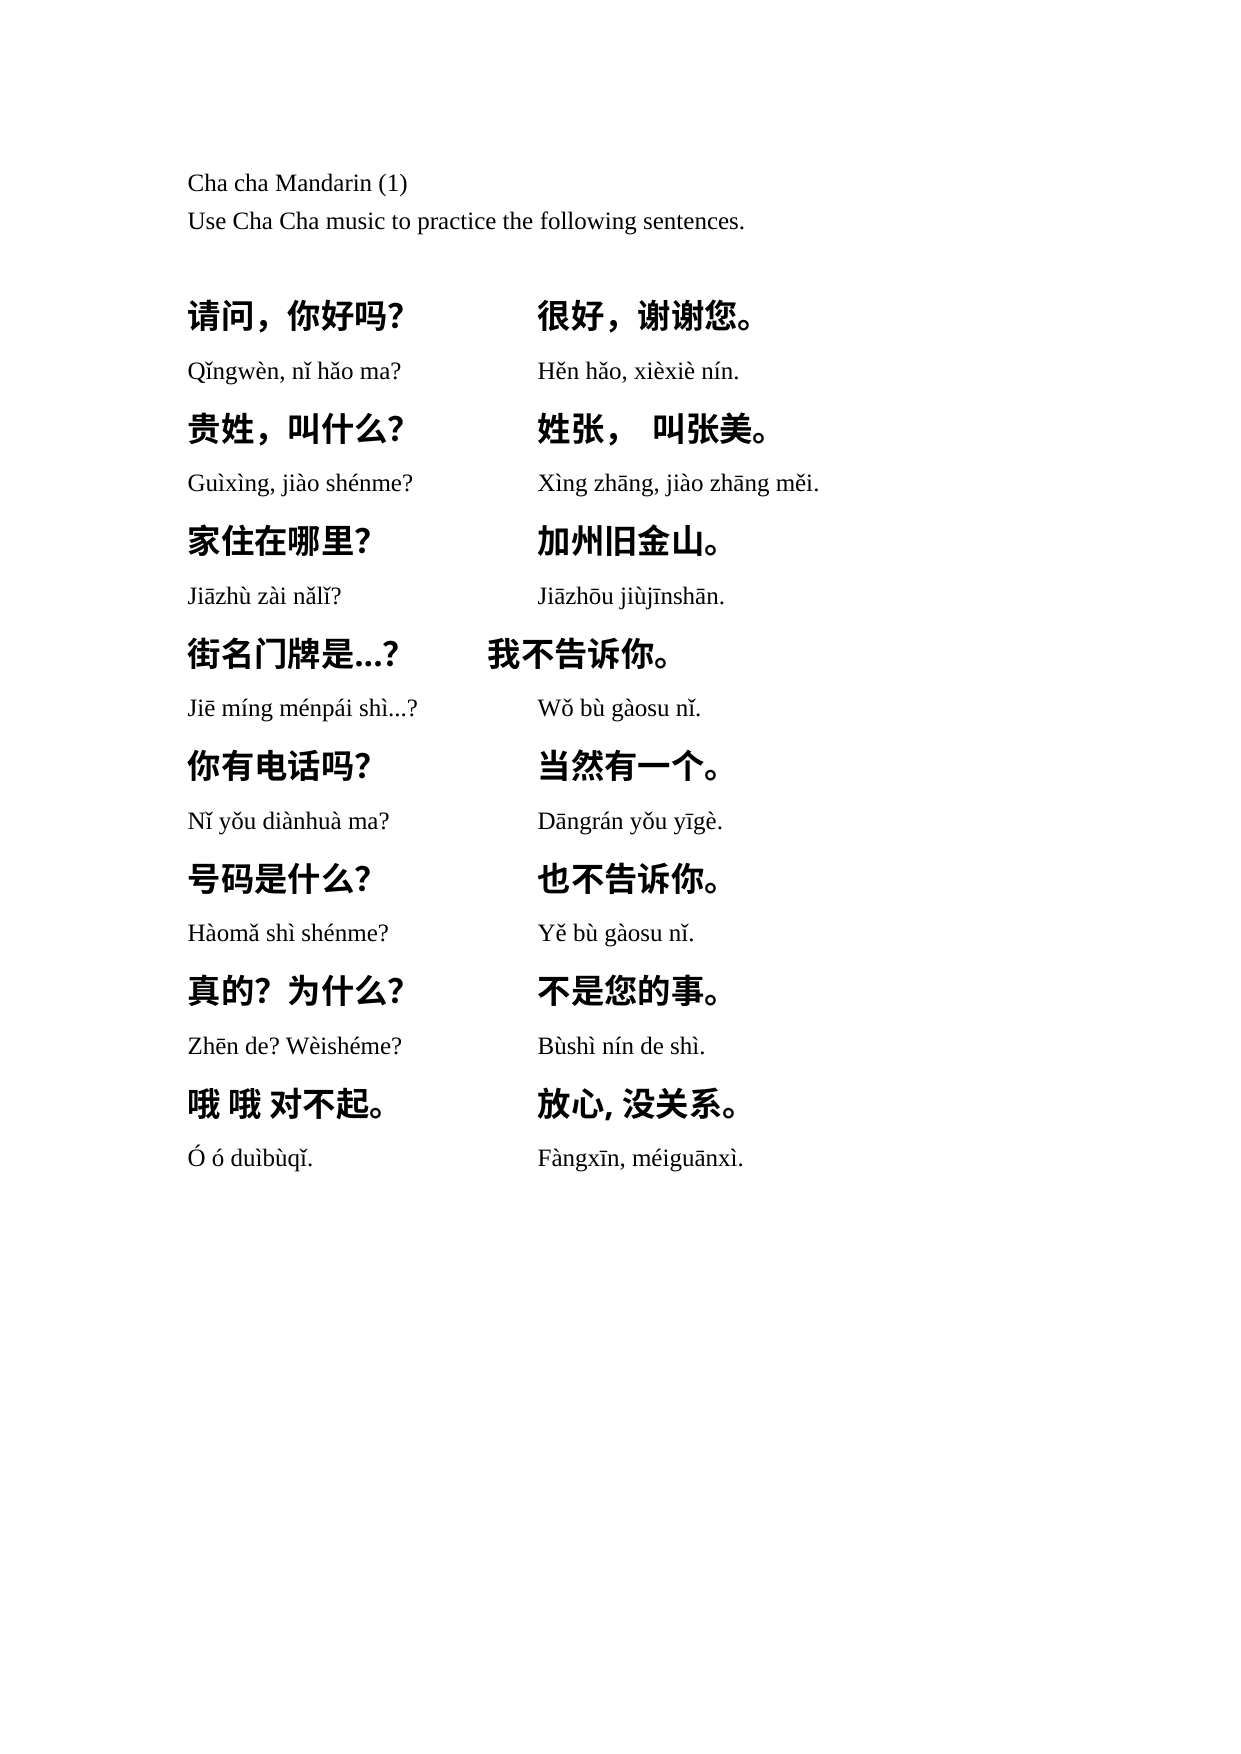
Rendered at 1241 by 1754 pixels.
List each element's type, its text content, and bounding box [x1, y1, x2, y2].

text Qǐngwèn, nǐ hǎo ma? Hěn hǎo, xièxiè nín. [187, 352, 1053, 389]
text 你有电话吗？ 当然有一个。 [187, 727, 1053, 802]
text Jiāzhù zài nǎlǐ? Jiāzhōu jiùjīnshān. [187, 577, 1053, 614]
text Guìxìng, jiào shénme? Xìng zhāng, jiào zhāng měi. [187, 464, 1053, 502]
text Jiē míng ménpái shì...? Wǒ bù gàosu nǐ. [187, 689, 1053, 727]
text Cha cha Mandarin (1) [187, 164, 1053, 202]
text 哦 哦 对不起。 放心, 没关系。 [187, 1064, 1053, 1139]
text Ó ó duìbùqǐ. Fàngxīn, méiguānxì. [187, 1139, 1053, 1177]
text Nǐ yǒu diànhuà ma? Dāngrán yǒu yīgè. [187, 802, 1053, 839]
text 贵姓，叫什么？ 姓张， 叫张美。 [187, 389, 1053, 464]
text 家住在哪里？ 加州旧金山。 [187, 502, 1053, 577]
text 真的？为什么？ 不是您的事。 [187, 952, 1053, 1027]
text 请问，你好吗？ 很好，谢谢您。 [187, 277, 1053, 352]
text 号码是什么？ 也不告诉你。 [187, 839, 1053, 914]
text Use Cha Cha music to practice the following sentences. [187, 202, 1053, 239]
text Hàomǎ shì shénme? Yě bù gàosu nǐ. [187, 914, 1053, 952]
text Zhēn de? Wèishéme? Bùshì nín de shì. [187, 1027, 1053, 1064]
text 街名门牌是...？ 我不告诉你。 [187, 614, 1053, 689]
